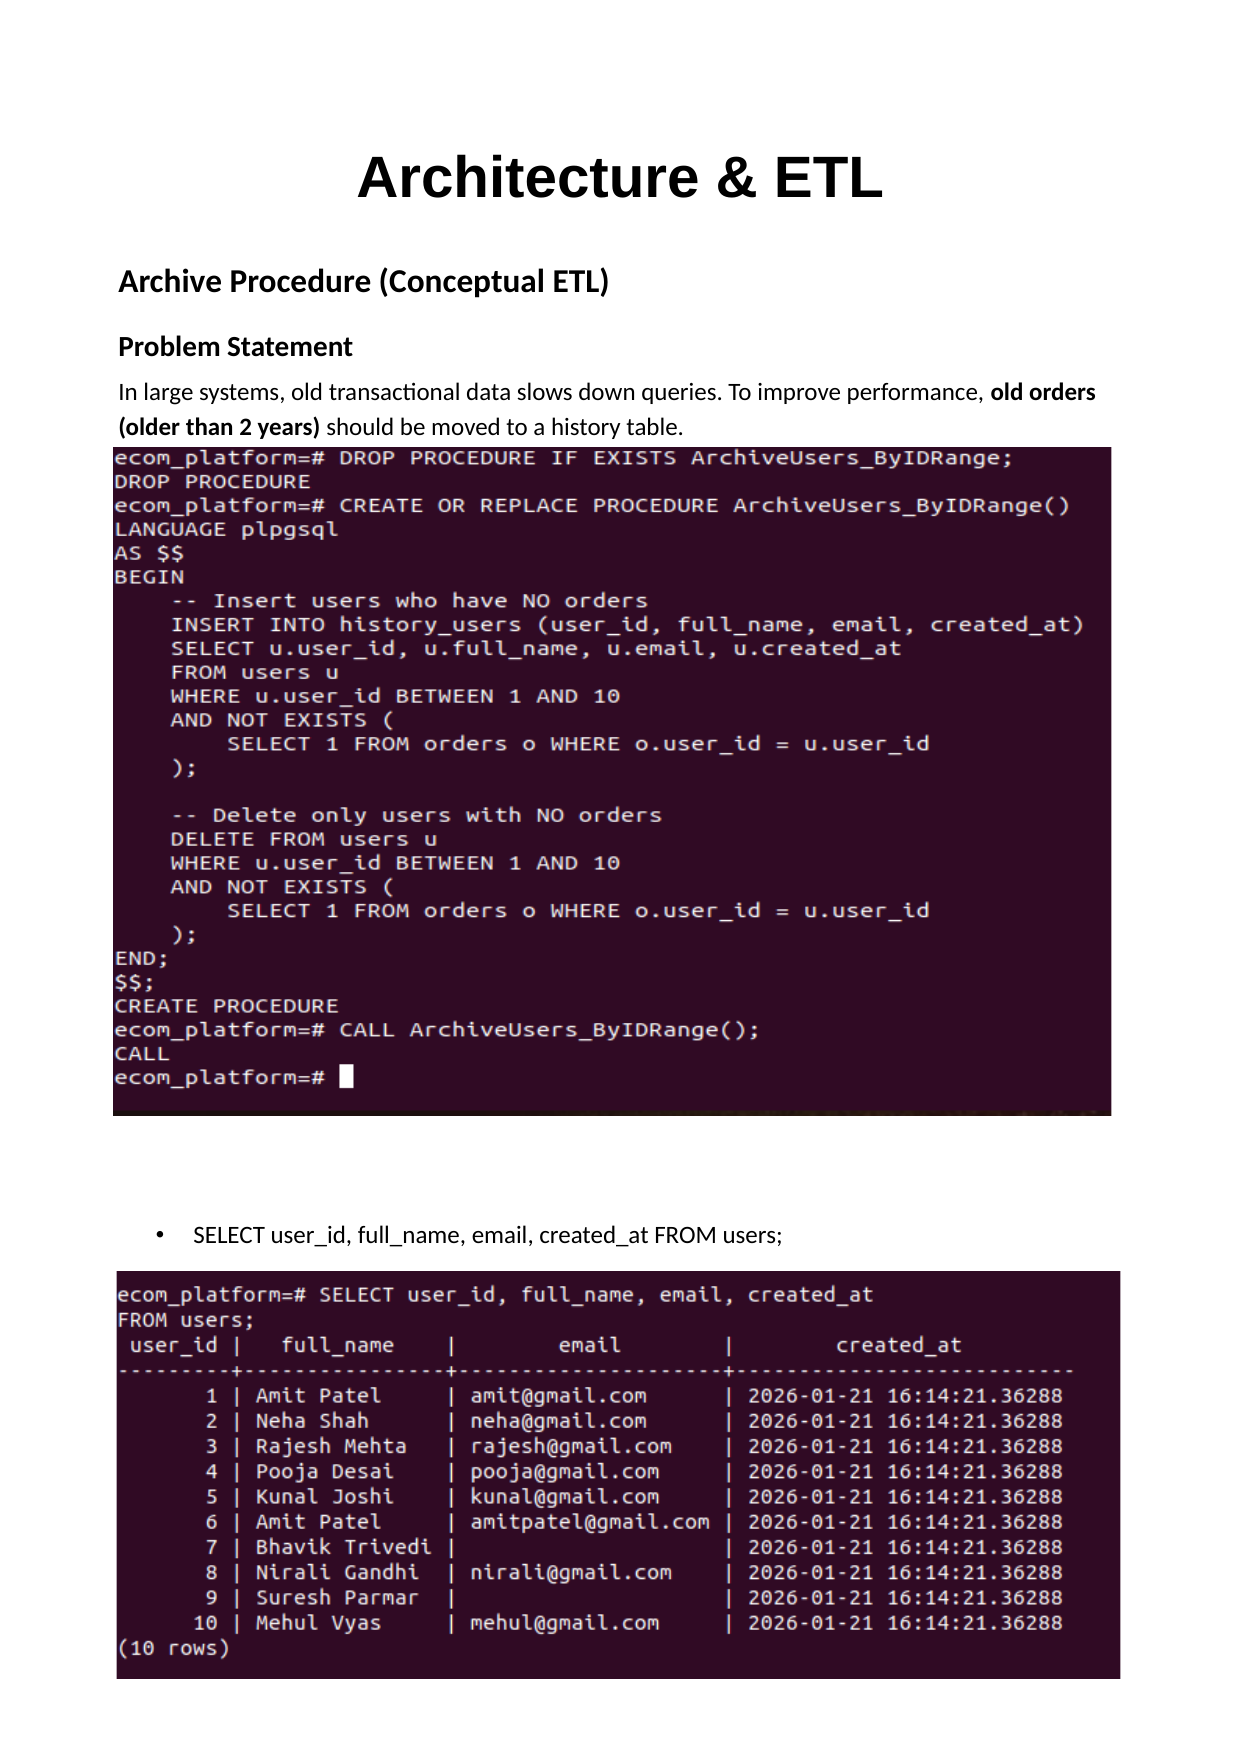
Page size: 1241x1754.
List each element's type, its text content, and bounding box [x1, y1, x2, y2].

picture [113, 447, 1112, 1116]
list SELECT user_id, full_name, email, created_at FROM users; [156, 1219, 1122, 1250]
subtitle Problem Statement [118, 328, 1122, 364]
text In large systems, old transactional data slows down queries. To improve performance, old orders (older than 2 years) should be moved to a history table. [118, 376, 1122, 442]
subtitle Archive Procedure (Conceptual ETL) [118, 261, 1122, 301]
picture [116, 1271, 1121, 1679]
